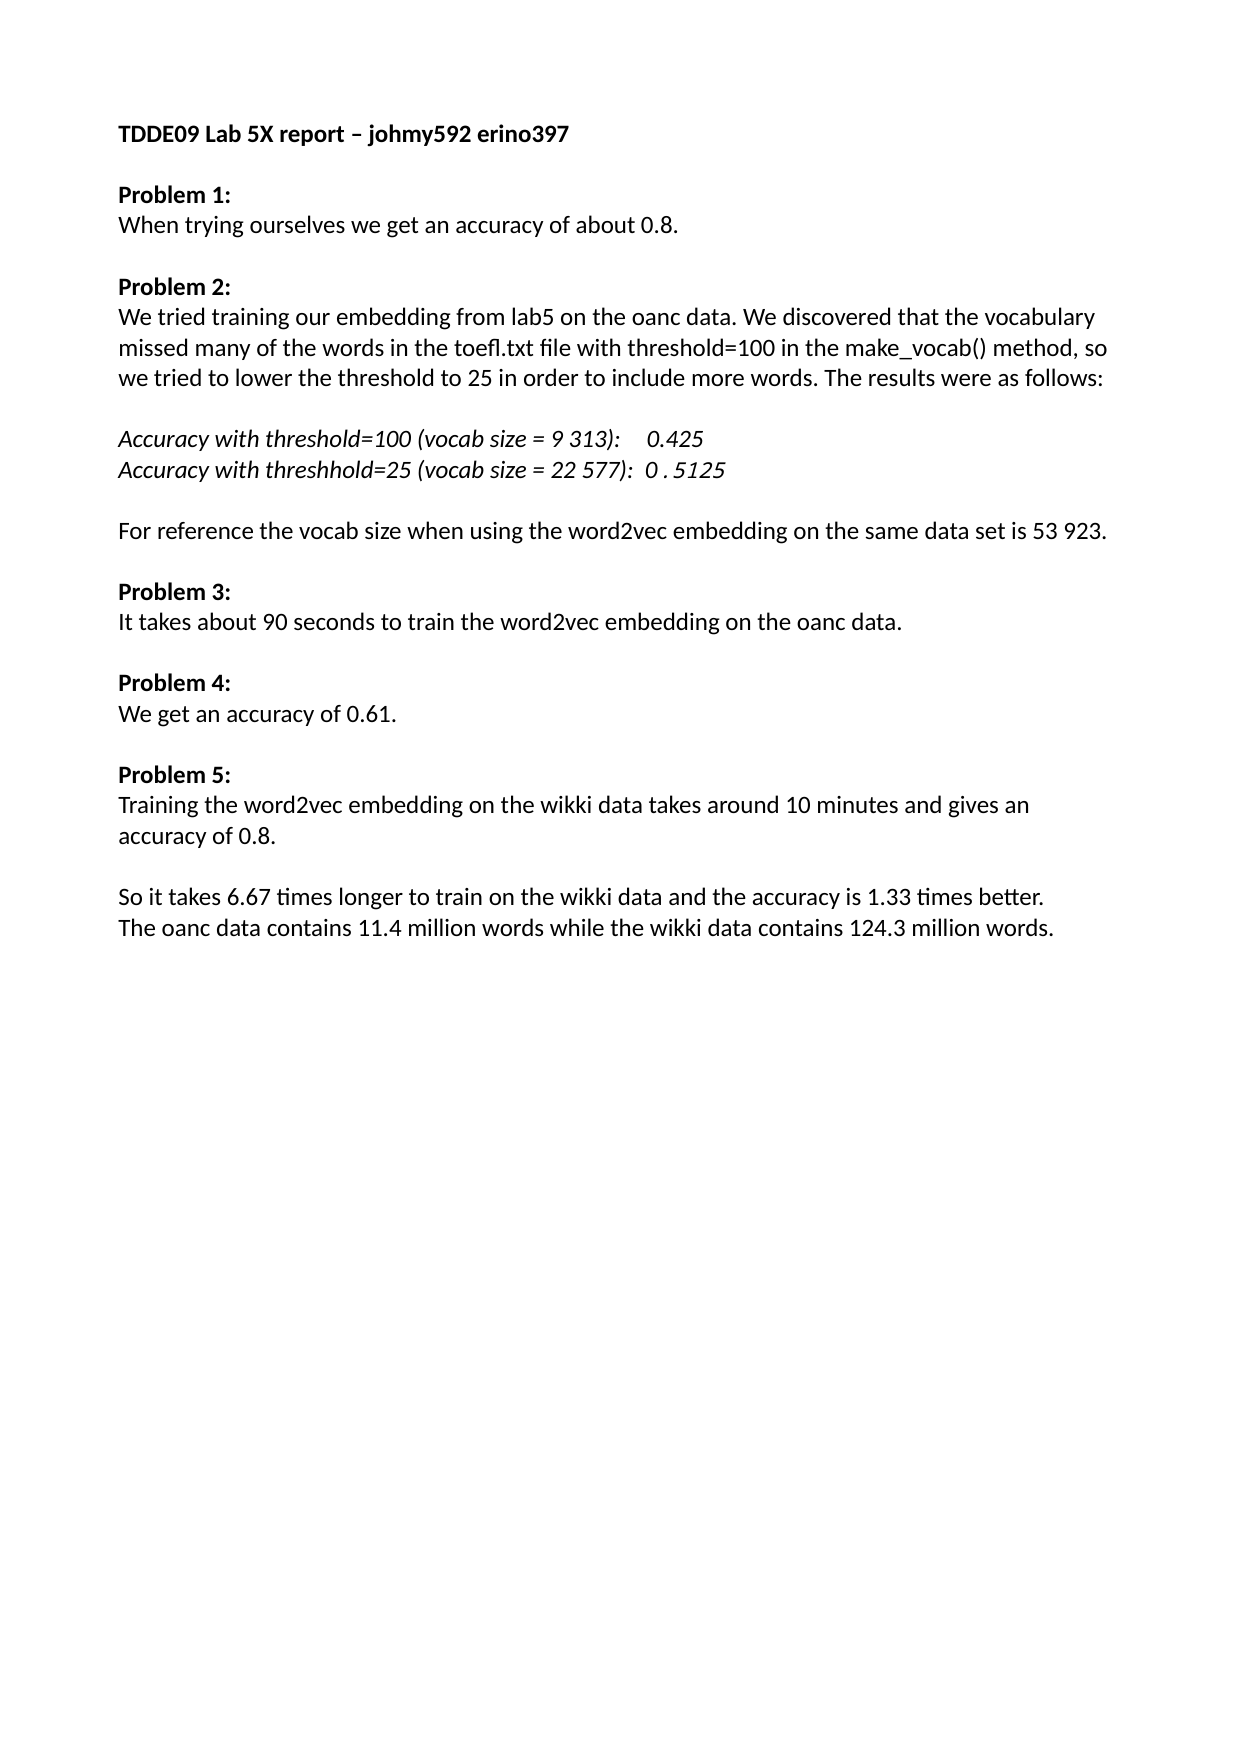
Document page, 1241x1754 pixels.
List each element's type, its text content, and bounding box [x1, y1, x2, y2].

text Training the word2vec embedding on the wikki data takes around 10 minutes and gives an accuracy of 0.8. [118, 790, 1122, 851]
text The oanc data contains 11.4 million words while the wikki data contains 124.3 million words. [118, 912, 1122, 942]
text We tried training our embedding from lab5 on the oanc data. We discovered that the vocabulary missed many of the words in the toefl.txt file with threshold=100 in the make_vocab() method, so we tried to lower the threshold to 25 in order to include more words. The results were as follows: [118, 301, 1122, 393]
text So it takes 6.67 times longer to train on the wikki data and the accuracy is 1.33 times better. [118, 881, 1122, 912]
text Problem 2: [118, 271, 1122, 301]
text Accuracy with threshhold=25 (vocab size = 22 577): 0.5125 [118, 454, 1122, 484]
text Accuracy with threshold=100 (vocab size = 9 313): 0.425 [118, 423, 1122, 454]
text Problem 4: [118, 668, 1122, 698]
text Problem 1: [118, 179, 1122, 210]
text Problem 5: [118, 759, 1122, 790]
text Problem 3: [118, 576, 1122, 607]
text It takes about 90 seconds to train the word2vec embedding on the oanc data. [118, 607, 1122, 637]
text We get an accuracy of 0.61. [118, 698, 1122, 729]
text When trying ourselves we get an accuracy of about 0.8. [118, 210, 1122, 240]
text For reference the vocab size when using the word2vec embedding on the same data set is 53 923. [118, 515, 1122, 546]
text TDDE09 Lab 5X report – johmy592 erino397 [118, 118, 1122, 149]
